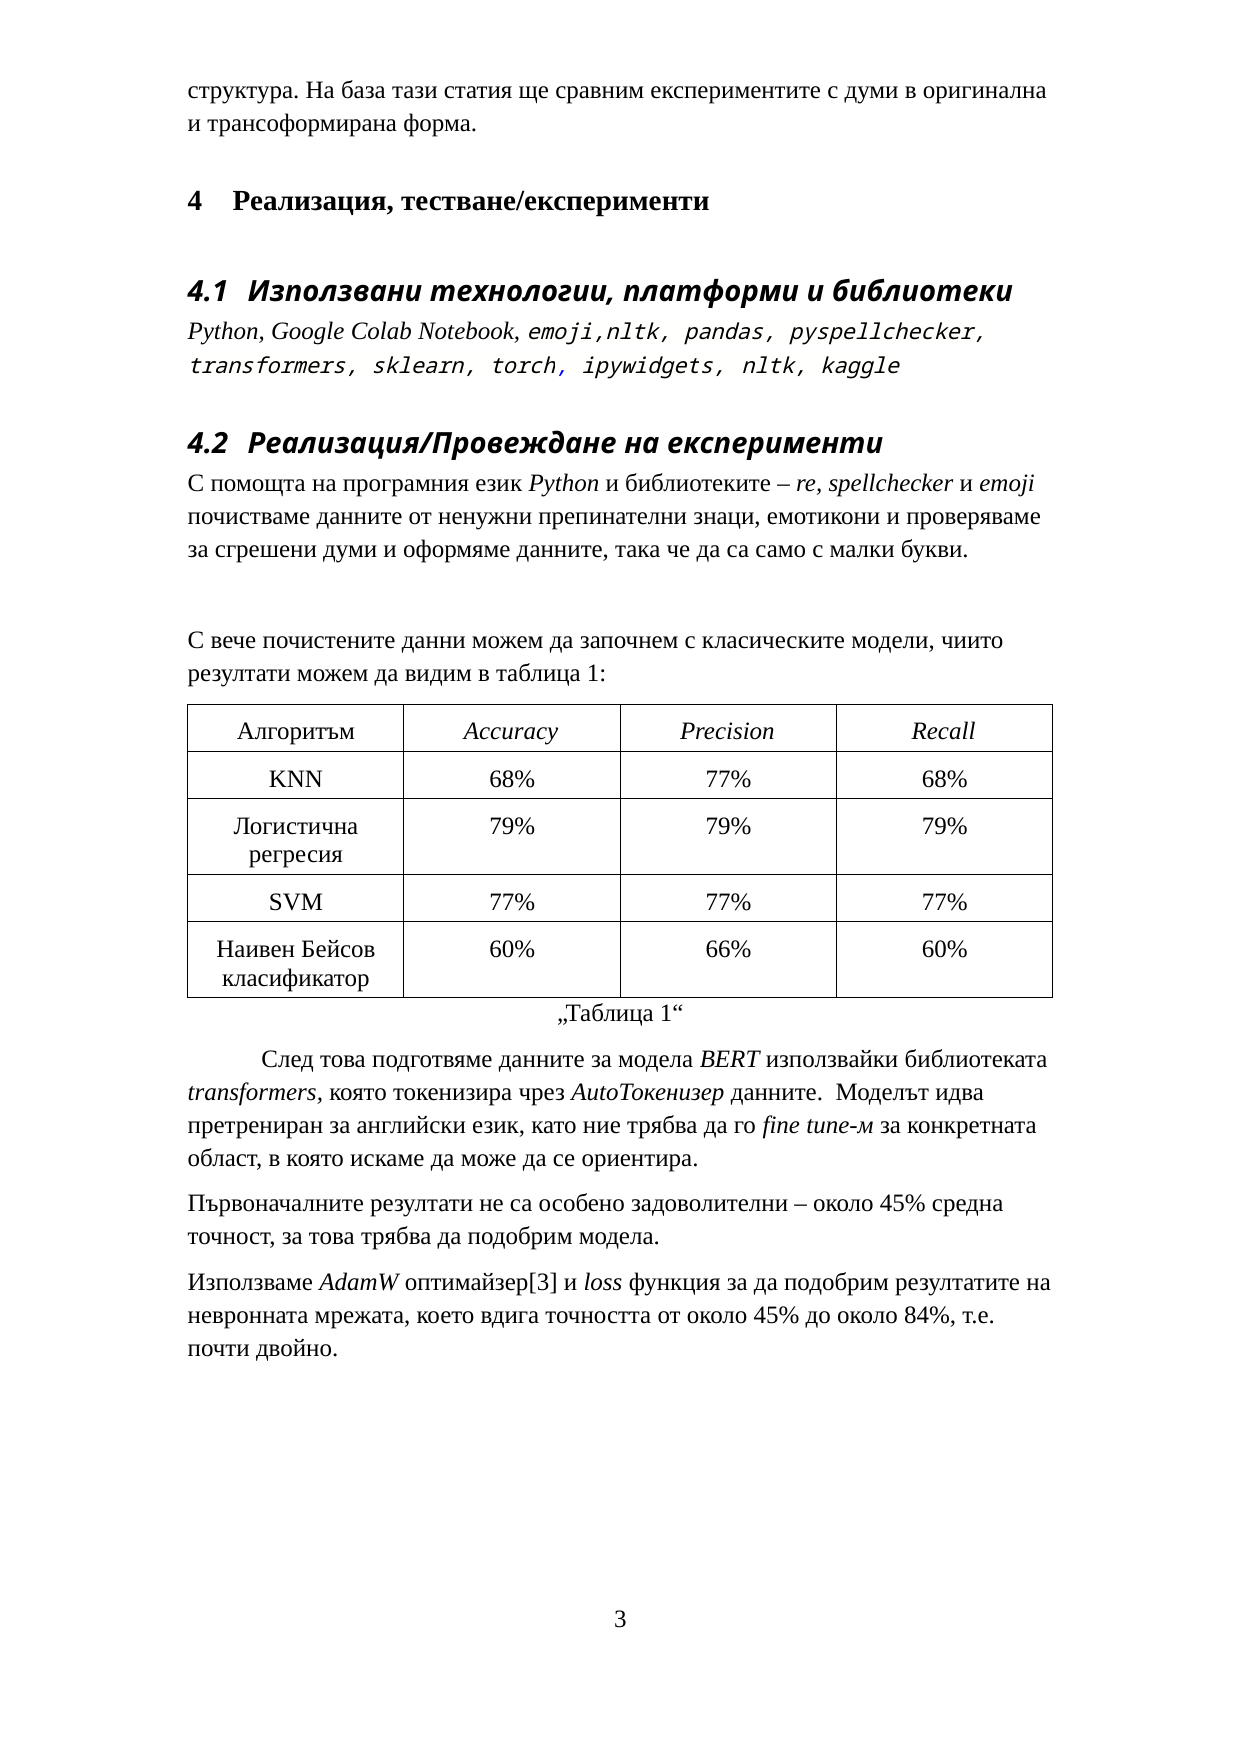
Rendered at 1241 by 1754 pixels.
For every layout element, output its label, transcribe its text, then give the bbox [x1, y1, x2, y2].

subtitle Реализация, тестване/експерименти [187, 183, 1053, 216]
table_header Recall [837, 705, 1052, 751]
table_cell 77% [621, 752, 836, 798]
table_cell KNN [188, 752, 403, 798]
table_cell 60% [837, 922, 1052, 997]
table_header Accuracy [404, 705, 620, 751]
table_cell 79% [837, 799, 1052, 874]
text Python, Google Colab Notebook, emoji,nltk, pandas, pyspellchecker, transformers, sklearn, torch, ipywidgets, nltk, kaggle [187, 316, 1053, 380]
subtitle Използвани технологии, платформи и библиотеки [187, 270, 1053, 310]
table_cell 60% [404, 922, 620, 997]
table_cell 66% [621, 922, 836, 997]
text С вече почистените данни можем да започнем с класическите модели, чиито резултати можем да видим в таблица 1: [187, 625, 1053, 687]
table_cell 79% [404, 799, 620, 874]
subtitle Реализация/Провеждане на експерименти [187, 422, 1053, 462]
table_cell 77% [621, 875, 836, 921]
table_header Алгоритъм [188, 705, 403, 751]
table_cell Логистична регресия [188, 799, 403, 874]
text „Таблица 1“ [187, 998, 1053, 1027]
table_cell 77% [404, 875, 620, 921]
text Първоначалните резултати не са особено задоволителни – около 45% средна точност, за това трябва да подобрим модела. [187, 1188, 1053, 1250]
table_cell Наивен Бейсов класификатор [188, 922, 403, 997]
text С помощта на програмния език Python и библиотеките – re, spellchecker и emoji почистваме данните от ненужни препинателни знаци, емотикони и проверяваме за сгрешени думи и оформяме данните, така че да са само с малки букви. [187, 468, 1053, 563]
table_cell 68% [837, 752, 1052, 798]
text Използваме AdamW оптимайзер[3] и loss функция за да подобрим резултатите на невронната мрежата, което вдига точността от около 45% до около 84%, т.е. почти двойно. [187, 1267, 1053, 1362]
table_cell 79% [621, 799, 836, 874]
text структура. На база тази статия ще сравним експериментите с думи в оригинална и трансоформирана форма. [187, 75, 1053, 137]
table_cell 77% [837, 875, 1052, 921]
table_header Precision [621, 705, 836, 751]
text След това подготвяме данните за модела BERT използвайки библиотеката transformers, която токенизира чрез AutoТокенизер даннитe. Моделът идва претрениран за английски език, като ние трябва да го fine tune-м за конкретната област, в която искаме да може да се ориентира. [187, 1044, 1053, 1172]
table_cell 68% [404, 752, 620, 798]
table_cell SVM [188, 875, 403, 921]
